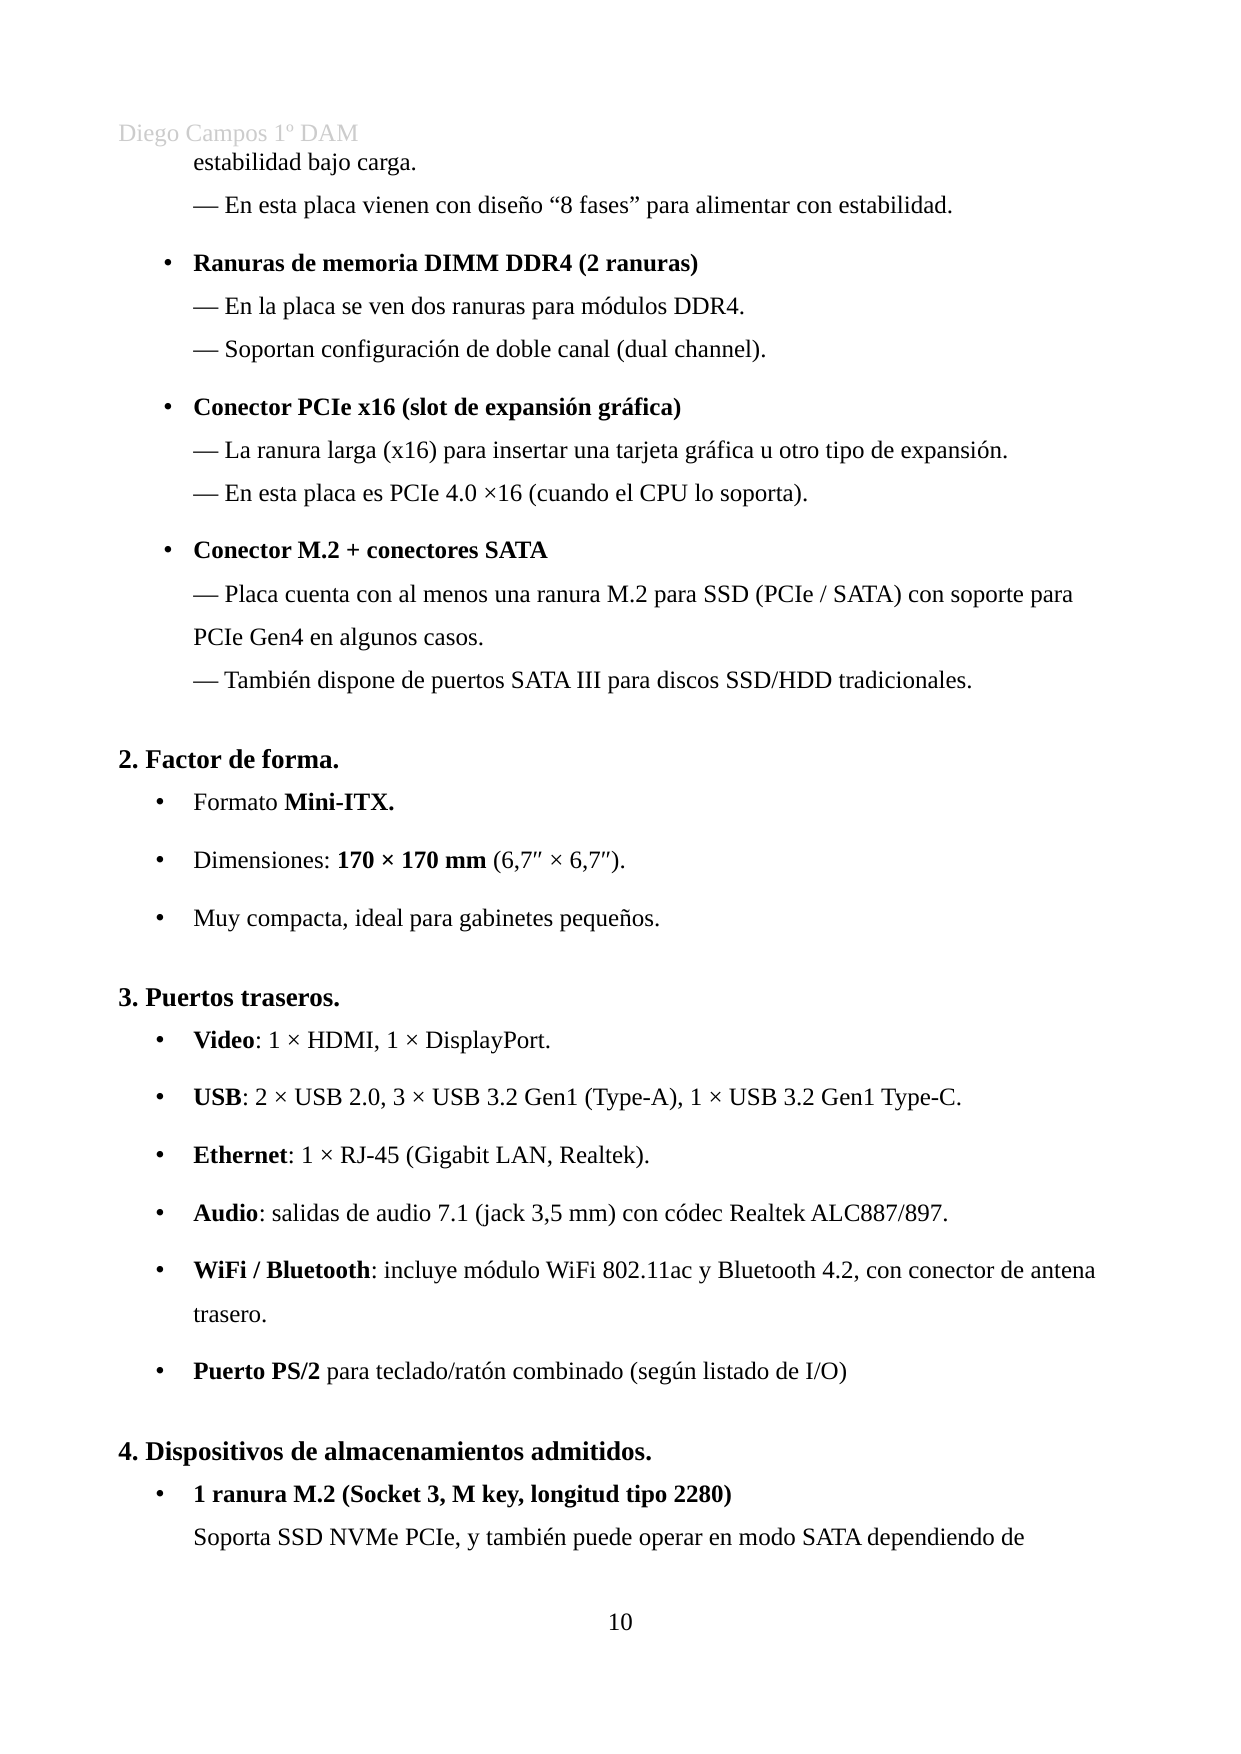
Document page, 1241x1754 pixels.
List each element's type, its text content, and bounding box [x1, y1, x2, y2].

list 1 ranura M.2 (Socket 3, M key, longitud tipo 2280) Soporta SSD NVMe PCIe, y también puede operar en modo SATA dependiendo de [156, 1479, 1122, 1551]
list Conector M.2 + conectores SATA — Placa cuenta con al menos una ranura M.2 para SSD (PCIe / SATA) con soporte para PCIe Gen4 en algunos casos. — También dispone de puertos SATA III para discos SSD/HDD tradicionales. [164, 536, 1122, 694]
subtitle 2. Factor de forma. [118, 743, 1122, 775]
subtitle 4. Dispositivos de almacenamientos admitidos. [118, 1435, 1122, 1466]
list Video: 1 × HDMI, 1 × DisplayPort. [156, 1025, 1122, 1053]
subtitle 3. Puertos traseros. [118, 981, 1122, 1012]
list Puerto PS/2 para teclado/ratón combinado (según listado de I/O) [156, 1356, 1122, 1385]
list Ethernet: 1 × RJ-45 (Gigabit LAN, Realtek). [156, 1140, 1122, 1169]
list Muy compacta, ideal para gabinetes pequeños. [156, 903, 1122, 931]
list Audio: salidas de audio 7.1 (jack 3,5 mm) con códec Realtek ALC887/897. [156, 1198, 1122, 1227]
list USB: 2 × USB 2.0, 3 × USB 3.2 Gen1 (Type-A), 1 × USB 3.2 Gen1 Type-C. [156, 1082, 1122, 1111]
list Ranuras de memoria DIMM DDR4 (2 ranuras) — En la placa se ven dos ranuras para módulos DDR4. — Soportan configuración de doble canal (dual channel). [164, 248, 1122, 363]
list WiFi / Bluetooth: incluye módulo WiFi 802.11ac y Bluetooth 4.2, con conector de antena trasero. [156, 1256, 1122, 1327]
list Dimensiones: 170 × 170 mm (6,7″ × 6,7″). [156, 845, 1122, 874]
list estabilidad bajo carga. — En esta placa vienen con diseño “8 fases” para alimentar con estabilidad. [164, 147, 1122, 219]
list Conector PCIe x16 (slot de expansión gráfica) — La ranura larga (x16) para insertar una tarjeta gráfica u otro tipo de expansión. — En esta placa es PCIe 4.0 ×16 (cuando el CPU lo soporta). [164, 392, 1122, 507]
list Formato Mini-ITX. [156, 787, 1122, 816]
